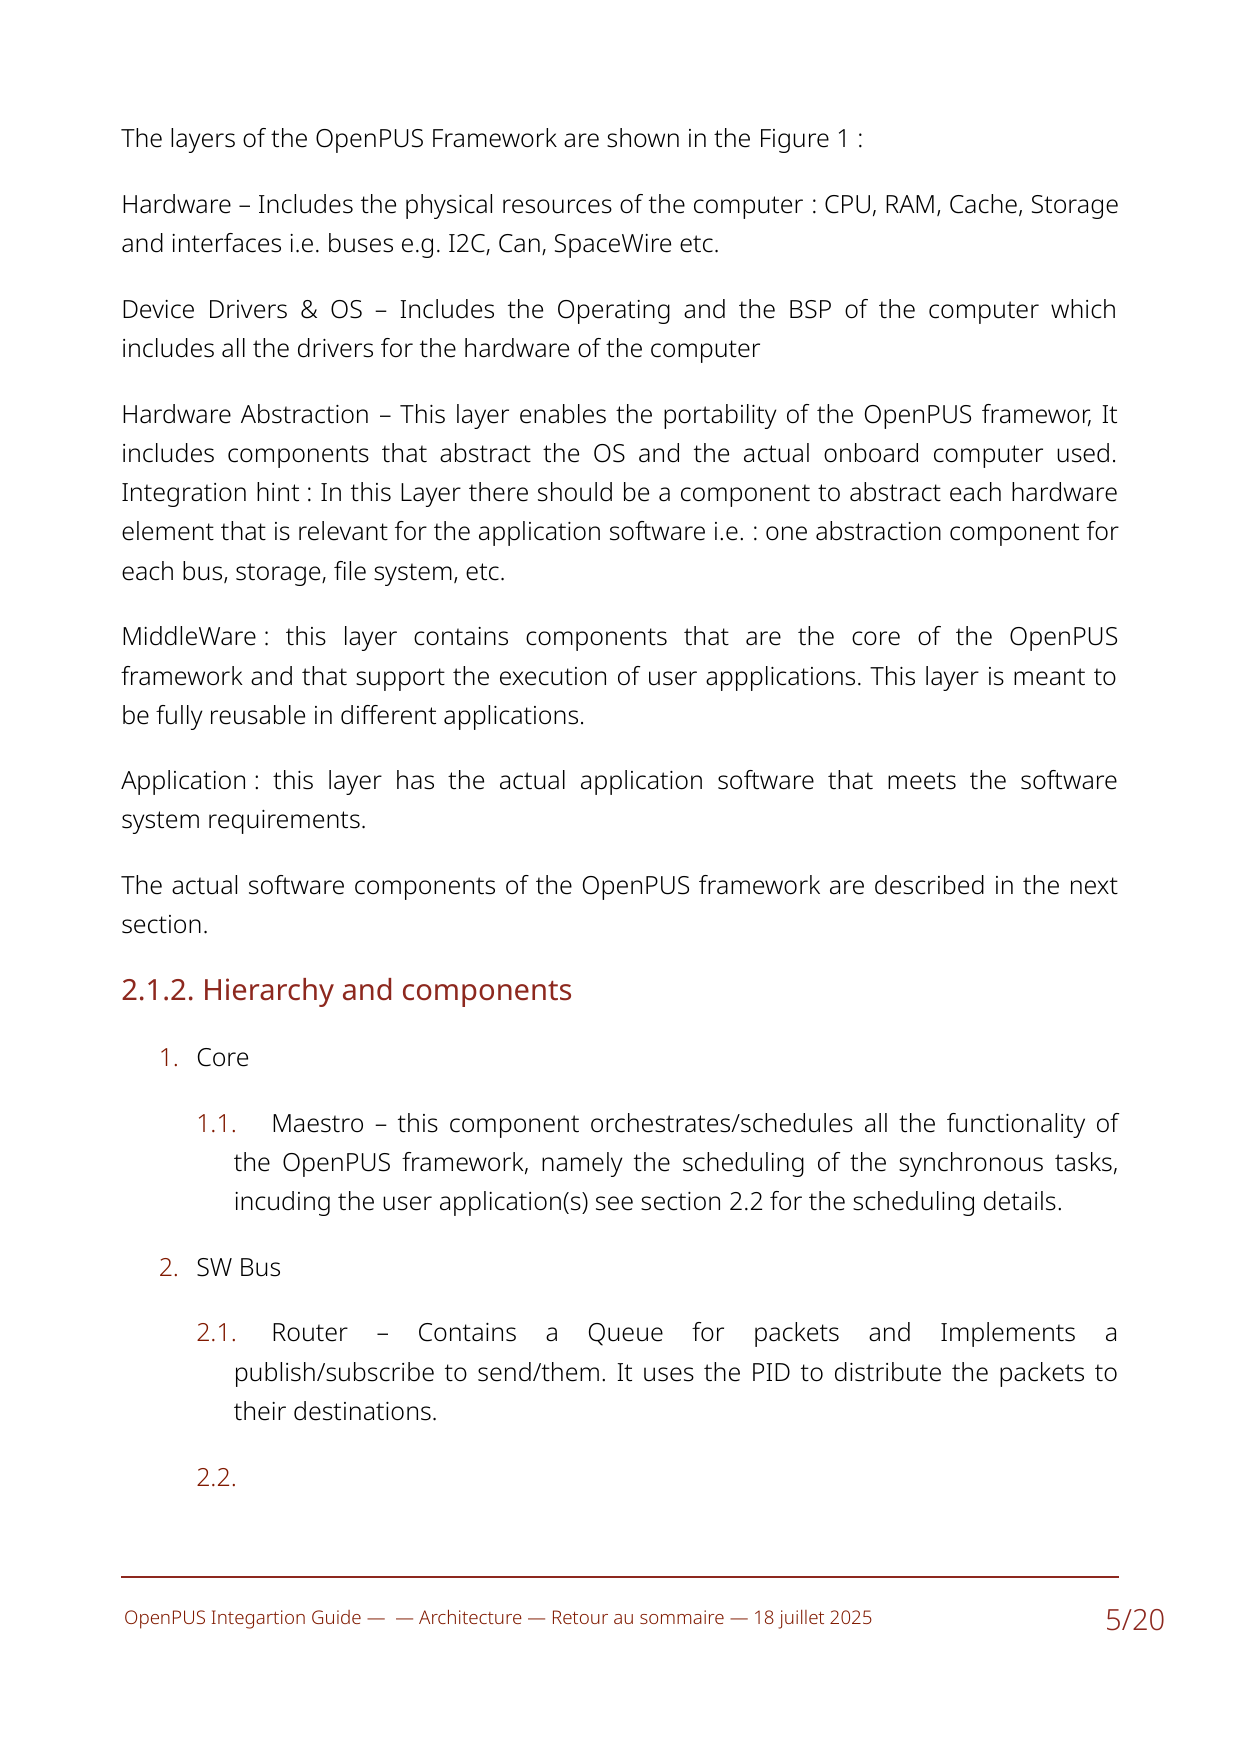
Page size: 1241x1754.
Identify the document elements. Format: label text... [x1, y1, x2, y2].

text The actual software components of the OpenPUS framework are described in the next section. [121, 868, 1119, 941]
list Maestro – this component orchestrates/schedules all the functionality of the OpenPUS framework, namely the scheduling of the synchronous tasks, incuding the user application(s) see section 2.2 for the scheduling details. [196, 1105, 1119, 1218]
text Device Drivers & OS – Includes the Operating and the BSP of the computer which includes all the drivers for the hardware of the computer [121, 292, 1119, 365]
text Hardware – Includes the physical resources of the computer : CPU, RAM, Cache, Storage and interfaces i.e. buses e.g. I2C, Can, SpaceWire etc. [121, 187, 1119, 260]
text MiddleWare : this layer contains components that are the core of the OpenPUS framework and that support the execution of user appplications. This layer is meant to be fully reusable in different applications. [121, 619, 1119, 731]
subtitle Hierarchy and components [121, 970, 1119, 1009]
text Application : this layer has the actual application software that meets the software system requirements. [121, 763, 1119, 836]
text Hardware Abstraction – This layer enables the portability of the OpenPUS framewor, It includes components that abstract the OS and the actual onboard computer used. Integration hint : In this Layer there should be a component to abstract each hardware element that is relevant for the application software i.e. : one abstraction component for each bus, storage, file system, etc. [121, 397, 1119, 587]
list Core [158, 1039, 1119, 1074]
text The layers of the OpenPUS Framework are shown in the Figure 1 : [121, 121, 1119, 155]
list Router – Contains a Queue for packets and Implements a publish/subscribe to send/them. It uses the PID to distribute the packets to their destinations. [196, 1315, 1119, 1427]
list SW Bus [158, 1249, 1119, 1283]
